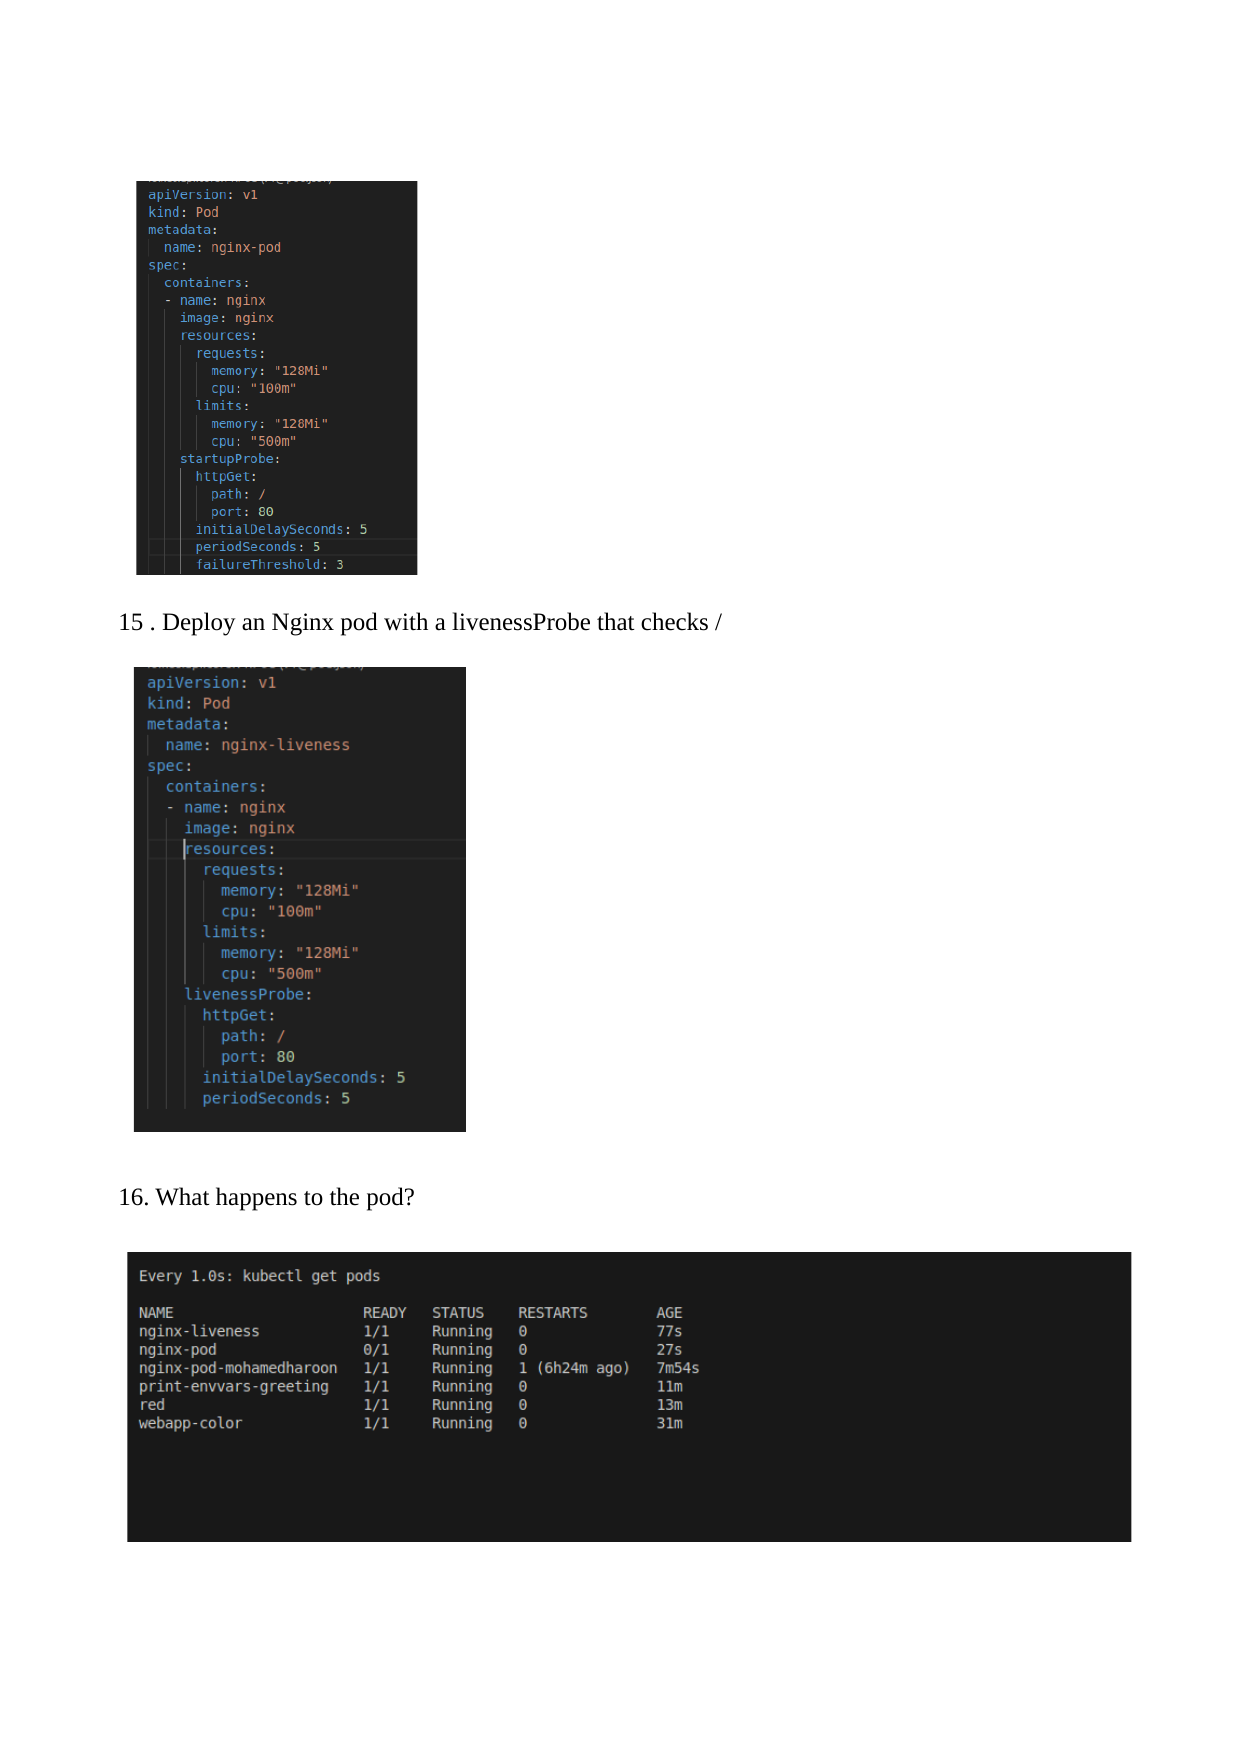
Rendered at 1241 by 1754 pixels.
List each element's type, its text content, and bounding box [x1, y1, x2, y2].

picture [136, 181, 418, 575]
text 15 . Deploy an Nginx pod with a livenessProbe that checks / [118, 607, 1122, 636]
text 16. What happens to the pod? [118, 1182, 1122, 1211]
picture [127, 1252, 1132, 1542]
picture [133, 667, 466, 1132]
